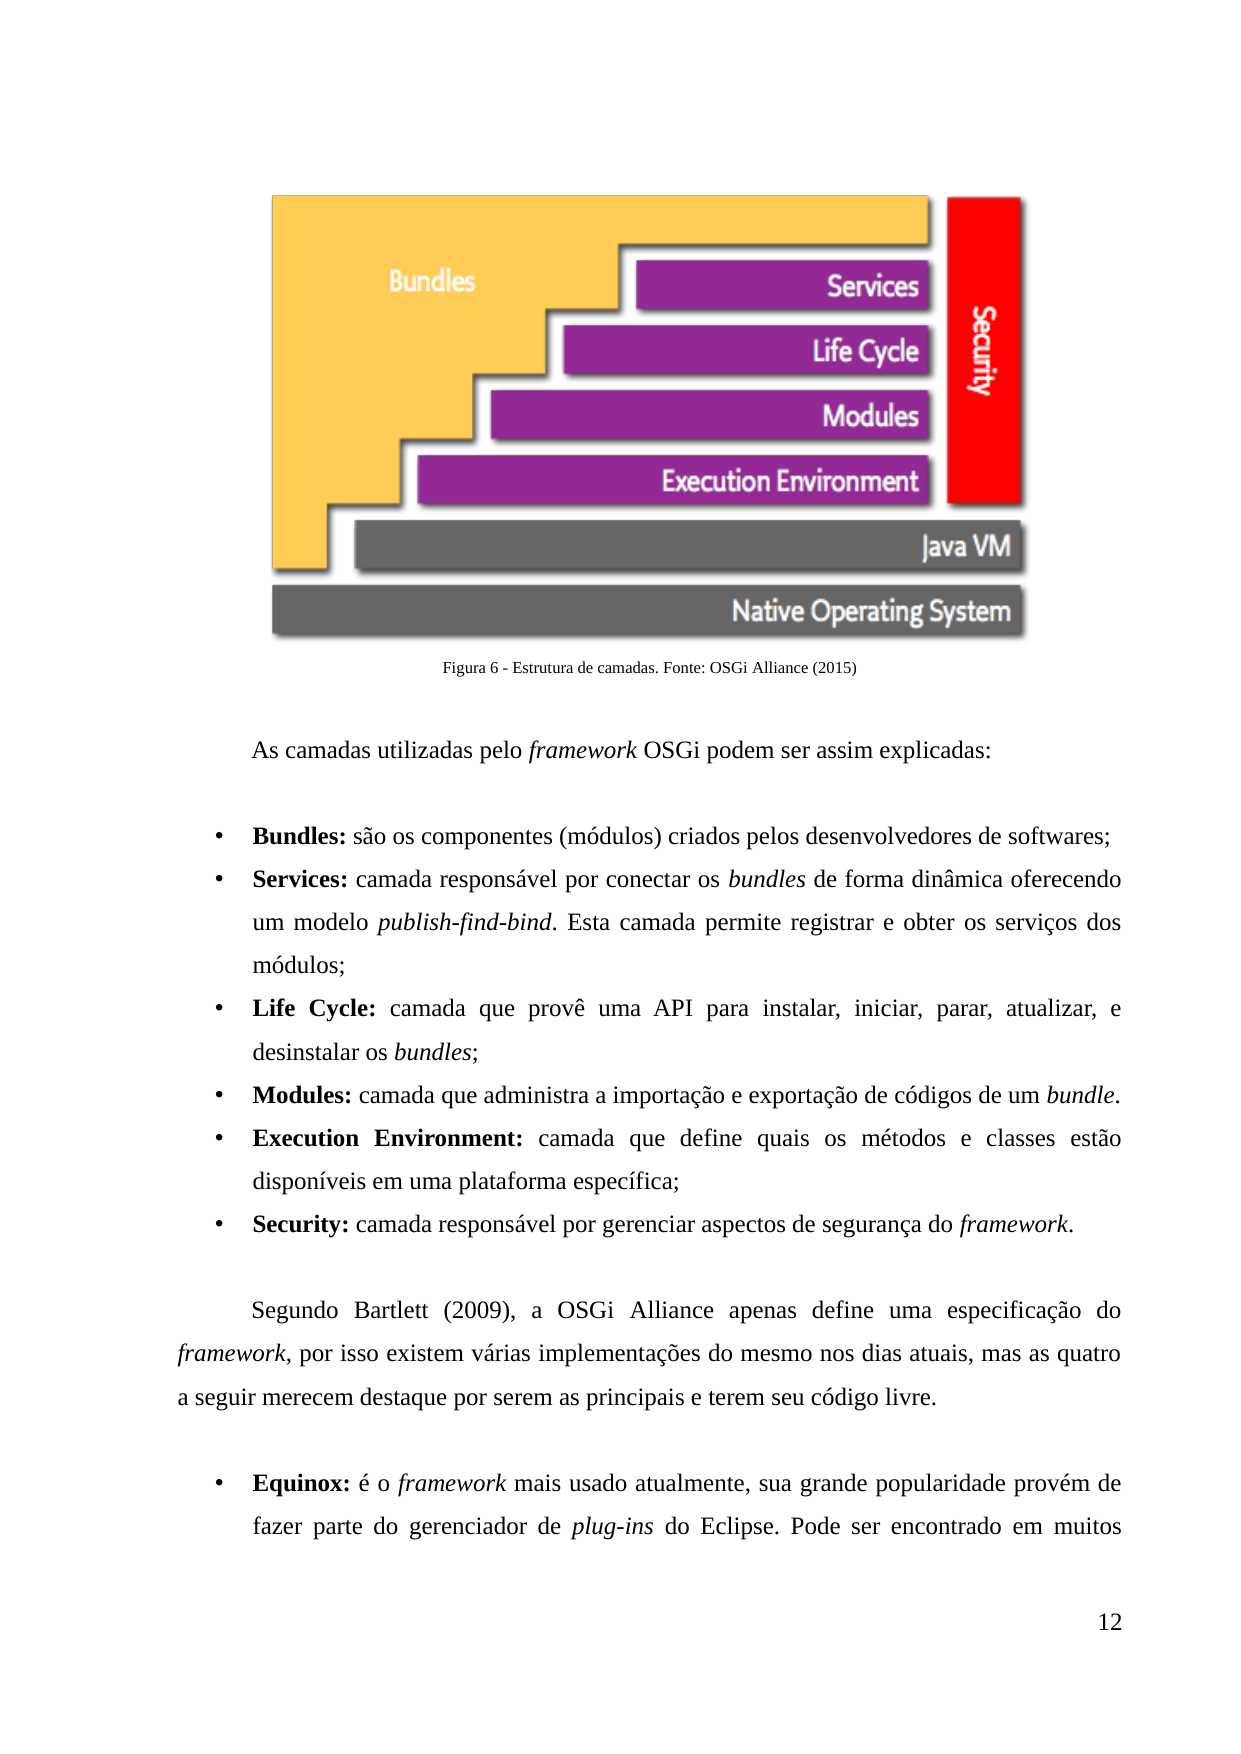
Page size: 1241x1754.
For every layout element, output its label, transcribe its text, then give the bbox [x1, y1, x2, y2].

list Equinox: é o framework mais usado atualmente, sua grande popularidade provém de fazer parte do gerenciador de plug-ins do Eclipse. Pode ser encontrado em muitos [215, 1468, 1122, 1540]
text As camadas utilizadas pelo framework OSGi podem ser assim explicadas: [177, 735, 1122, 763]
list Bundles: são os componentes (módulos) criados pelos desenvolvedores de softwares; [215, 821, 1122, 850]
list Modules: camada que administra a importação e exportação de códigos de um bundle. [215, 1080, 1122, 1108]
text Figura 6 - Estrutura de camadas. Fonte: OSGi Alliance (2015) [255, 659, 1044, 677]
picture [254, 177, 1045, 659]
list Services: camada responsável por conectar os bundles de forma dinâmica oferecendo um modelo publish-find-bind. Esta camada permite registrar e obter os serviços dos módulos; [215, 864, 1122, 979]
list Life Cycle: camada que provê uma API para instalar, iniciar, parar, atualizar, e desinstalar os bundles; [215, 993, 1122, 1065]
list Execution Environment: camada que define quais os métodos e classes estão disponíveis em uma plataforma específica; [215, 1123, 1122, 1195]
text Segundo Bartlett (2009), a OSGi Alliance apenas define uma especificação do framework, por isso existem várias implementações do mesmo nos dias atuais, mas as quatro a seguir merecem destaque por serem as principais e terem seu código livre. [177, 1295, 1122, 1410]
list Security: camada responsável por gerenciar aspectos de segurança do framework. [215, 1209, 1122, 1238]
